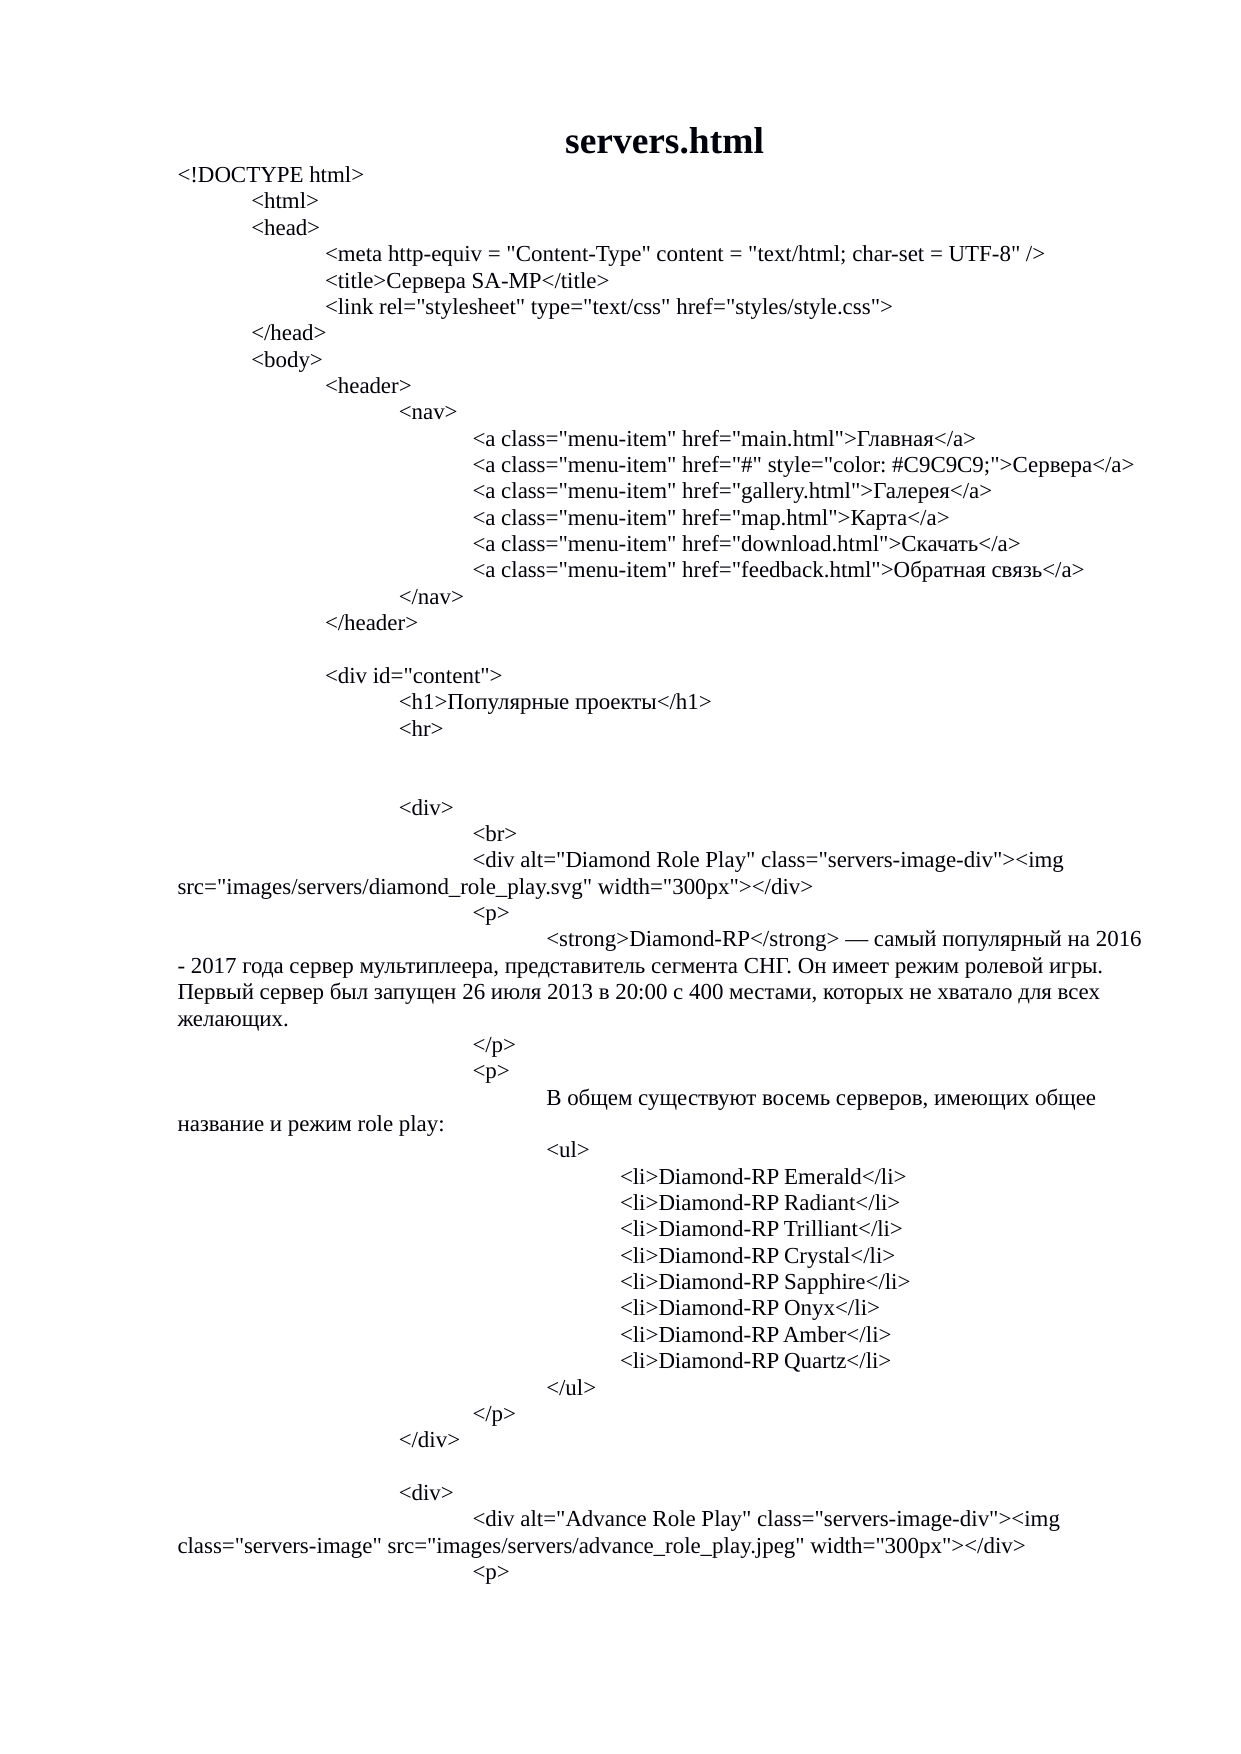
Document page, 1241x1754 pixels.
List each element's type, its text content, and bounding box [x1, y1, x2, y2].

text <li>Diamond-RP Quartz</li> [177, 1347, 1152, 1373]
text </p> [177, 1031, 1152, 1057]
text <head> [177, 214, 1152, 240]
text <a class="menu-item" href="download.html">Скачать</a> [177, 530, 1152, 557]
text <p> [177, 1057, 1152, 1084]
text </nav> [177, 583, 1152, 609]
text <div alt="Diamond Role Play" class="servers-image-div"><img src="images/servers/diamond_role_play.svg" width="300px"></div> [177, 846, 1152, 899]
text </div> [177, 1426, 1152, 1453]
text <a class="menu-item" href="gallery.html">Галерея</a> [177, 477, 1152, 504]
text <strong>Diamond-RP</strong> — самый популярный на 2016 - 2017 года сервер мультиплеера, представитель сегмента СНГ. Он имеет режим ролевой игры. Первый сервер был запущен 26 июля 2013 в 20:00 с 400 местами, которых не хватало для всех желающих. [177, 926, 1152, 1031]
text <nav> [177, 398, 1152, 425]
text <p> [177, 1558, 1152, 1584]
text <div> [177, 794, 1152, 820]
text <div alt="Advance Role Play" class="servers-image-div"><img class="servers-image" src="images/servers/advance_role_play.jpeg" width="300px"></div> [177, 1505, 1152, 1558]
text <a class="menu-item" href="main.html">Главная</a> [177, 425, 1152, 451]
text </header> [177, 609, 1152, 636]
text В общем существуют восемь серверов, имеющих общее название и режим role play: [177, 1084, 1152, 1136]
text <header> [177, 372, 1152, 398]
text <ul> [177, 1136, 1152, 1163]
text </ul> [177, 1373, 1152, 1400]
text <h1>Популярные проекты</h1> [177, 688, 1152, 715]
text <title>Сервера SA-MP</title> [177, 267, 1152, 293]
text <li>Diamond-RP Onyx</li> [177, 1294, 1152, 1321]
text <li>Diamond-RP Emerald</li> [177, 1163, 1152, 1189]
text <link rel="stylesheet" type="text/css" href="styles/style.css"> [177, 293, 1152, 319]
text <body> [177, 346, 1152, 372]
text <html> [177, 188, 1152, 214]
text <li>Diamond-RP Sapphire</li> [177, 1268, 1152, 1294]
text <hr> [177, 715, 1152, 741]
text <!DOCTYPE html> [177, 161, 1152, 188]
text <li>Diamond-RP Crystal</li> [177, 1242, 1152, 1268]
text <a class="menu-item" href="map.html">Карта</a> [177, 504, 1152, 530]
text <meta http-equiv = "Content-Type" content = "text/html; char-set = UTF-8" /> [177, 240, 1152, 267]
text </head> [177, 319, 1152, 346]
text <li>Diamond-RP Trilliant</li> [177, 1215, 1152, 1242]
text <p> [177, 899, 1152, 926]
text <a class="menu-item" href="#" style="color: #C9C9C9;">Сервера</a> [177, 451, 1152, 477]
text servers.html [177, 118, 1152, 161]
text </p> [177, 1400, 1152, 1426]
text <br> [177, 820, 1152, 846]
text <li>Diamond-RP Radiant</li> [177, 1189, 1152, 1215]
text <div> [177, 1479, 1152, 1505]
text <div id="content"> [177, 662, 1152, 688]
text <a class="menu-item" href="feedback.html">Обратная связь</a> [177, 557, 1152, 583]
text <li>Diamond-RP Amber</li> [177, 1321, 1152, 1347]
